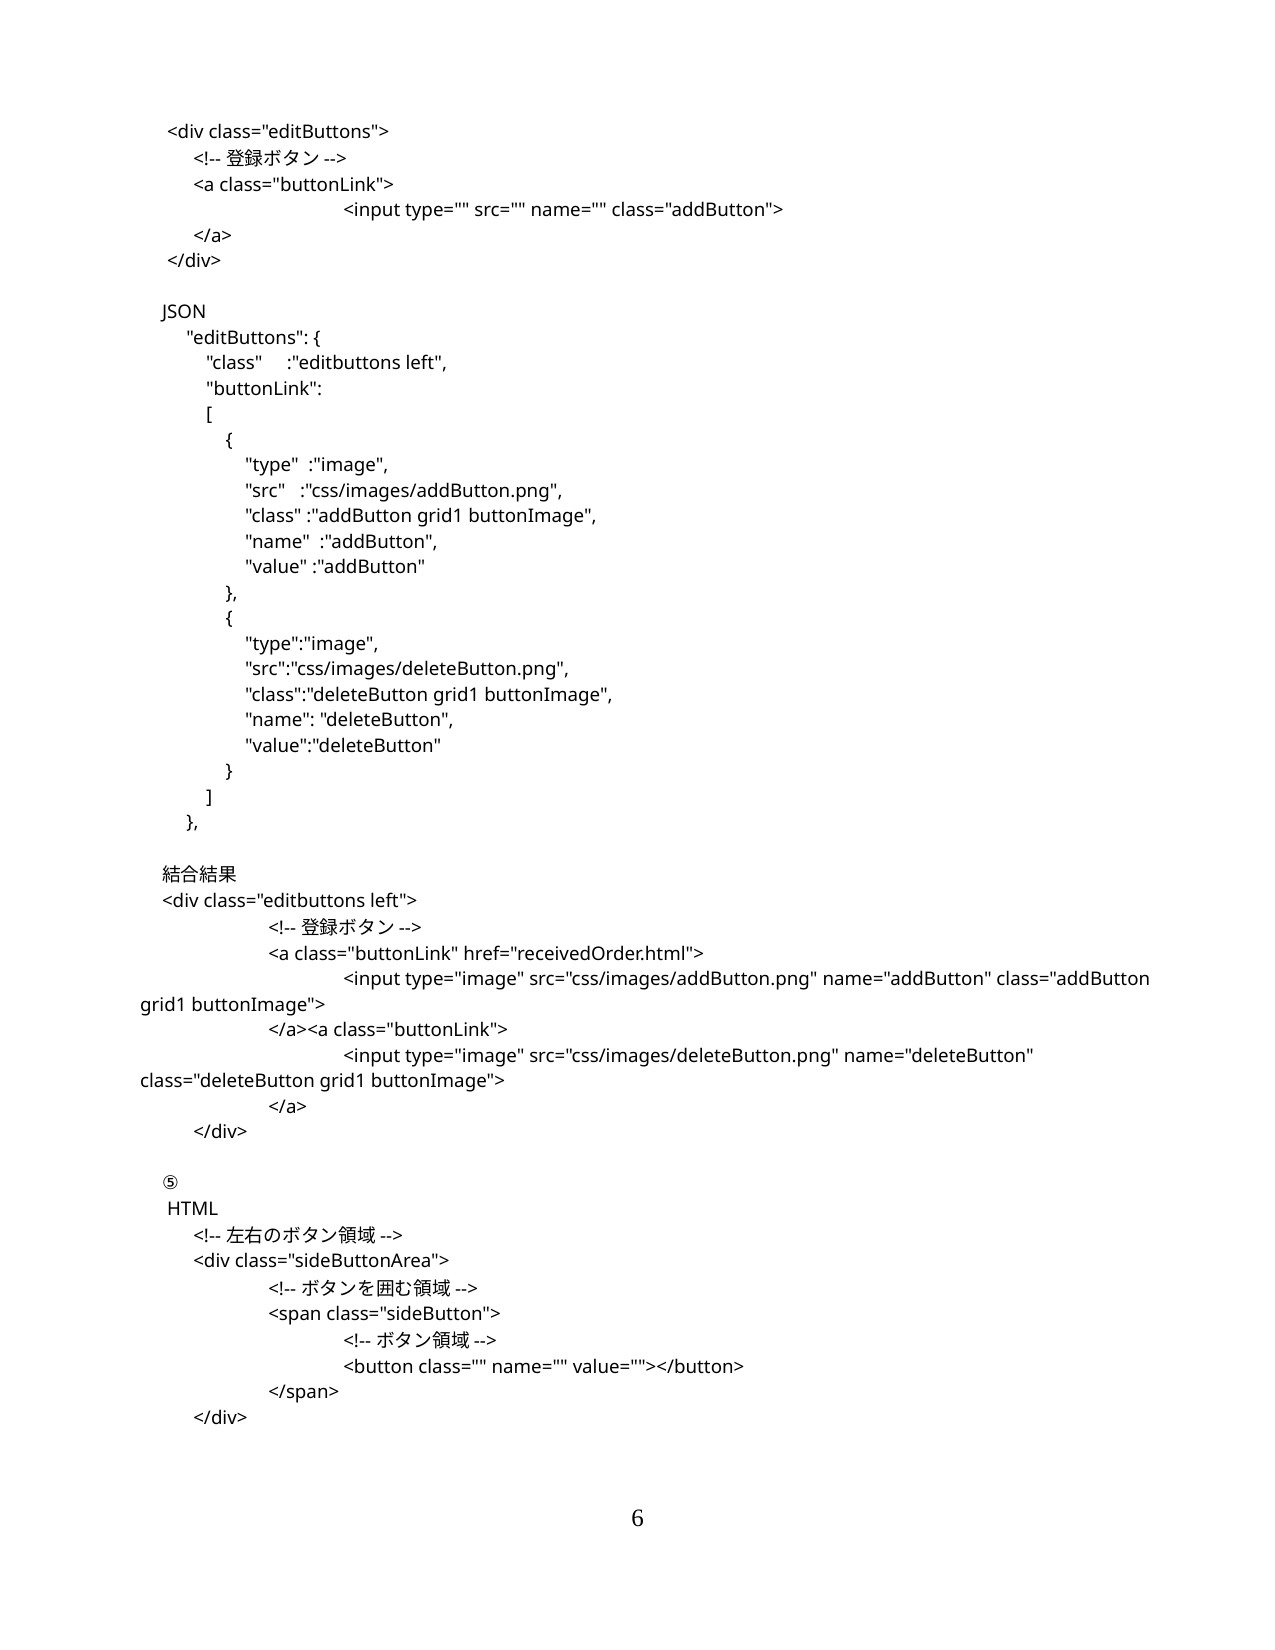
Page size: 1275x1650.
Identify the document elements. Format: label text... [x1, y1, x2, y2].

text "value":"deleteButton" [140, 732, 1157, 758]
text 結合結果 [140, 860, 1157, 887]
text <!-- ボタン領域 --> [140, 1326, 1157, 1353]
text <div class="editButtons"> [140, 118, 1157, 144]
text </a> [140, 222, 1157, 247]
text ] [140, 783, 1157, 809]
text "name" :"addButton", [140, 528, 1157, 554]
text <div class="sideButtonArea"> [140, 1248, 1157, 1273]
text <!-- ボタンを囲む領域 --> [140, 1273, 1157, 1300]
text "src" :"css/images/addButton.png", [140, 477, 1157, 503]
text <!-- 登録ボタン --> [140, 913, 1157, 940]
text "buttonLink": [140, 375, 1157, 401]
text "class" :"editbuttons left", [140, 349, 1157, 375]
text "type":"image", [140, 630, 1157, 656]
text { [140, 426, 1157, 452]
text [ [140, 401, 1157, 426]
text "class":"deleteButton grid1 buttonImage", [140, 681, 1157, 707]
text ⑤ [140, 1169, 1157, 1195]
text "class" :"addButton grid1 buttonImage", [140, 503, 1157, 528]
text } [140, 758, 1157, 783]
text <a class="buttonLink" href="receivedOrder.html"> [140, 940, 1157, 965]
text <div class="editbuttons left"> [140, 887, 1157, 913]
text </div> [140, 1118, 1157, 1144]
text </div> [140, 1404, 1157, 1430]
text HTML [140, 1195, 1157, 1221]
text "name": "deleteButton", [140, 707, 1157, 732]
text "src":"css/images/deleteButton.png", [140, 656, 1157, 681]
text </div> [140, 247, 1157, 273]
text <input type="image" src="css/images/addButton.png" name="addButton" class="addButton grid1 buttonImage"> [140, 965, 1157, 1016]
text JSON [140, 298, 1157, 324]
text <input type="image" src="css/images/deleteButton.png" name="deleteButton" class="deleteButton grid1 buttonImage"> [140, 1042, 1157, 1093]
text </a> [140, 1093, 1157, 1118]
text "editButtons": { [140, 324, 1157, 349]
text }, [140, 579, 1157, 605]
text <!-- 左右のボタン領域 --> [140, 1221, 1157, 1248]
text "value" :"addButton" [140, 554, 1157, 579]
text <a class="buttonLink"> [140, 171, 1157, 196]
text { [140, 605, 1157, 630]
text <!-- 登録ボタン --> [140, 144, 1157, 171]
text }, [140, 809, 1157, 834]
text </span> [140, 1379, 1157, 1404]
text <span class="sideButton"> [140, 1300, 1157, 1326]
text "type" :"image", [140, 452, 1157, 477]
text </a><a class="buttonLink"> [140, 1016, 1157, 1042]
text <button class="" name="" value=""></button> [140, 1353, 1157, 1379]
text <input type="" src="" name="" class="addButton"> [140, 196, 1157, 222]
